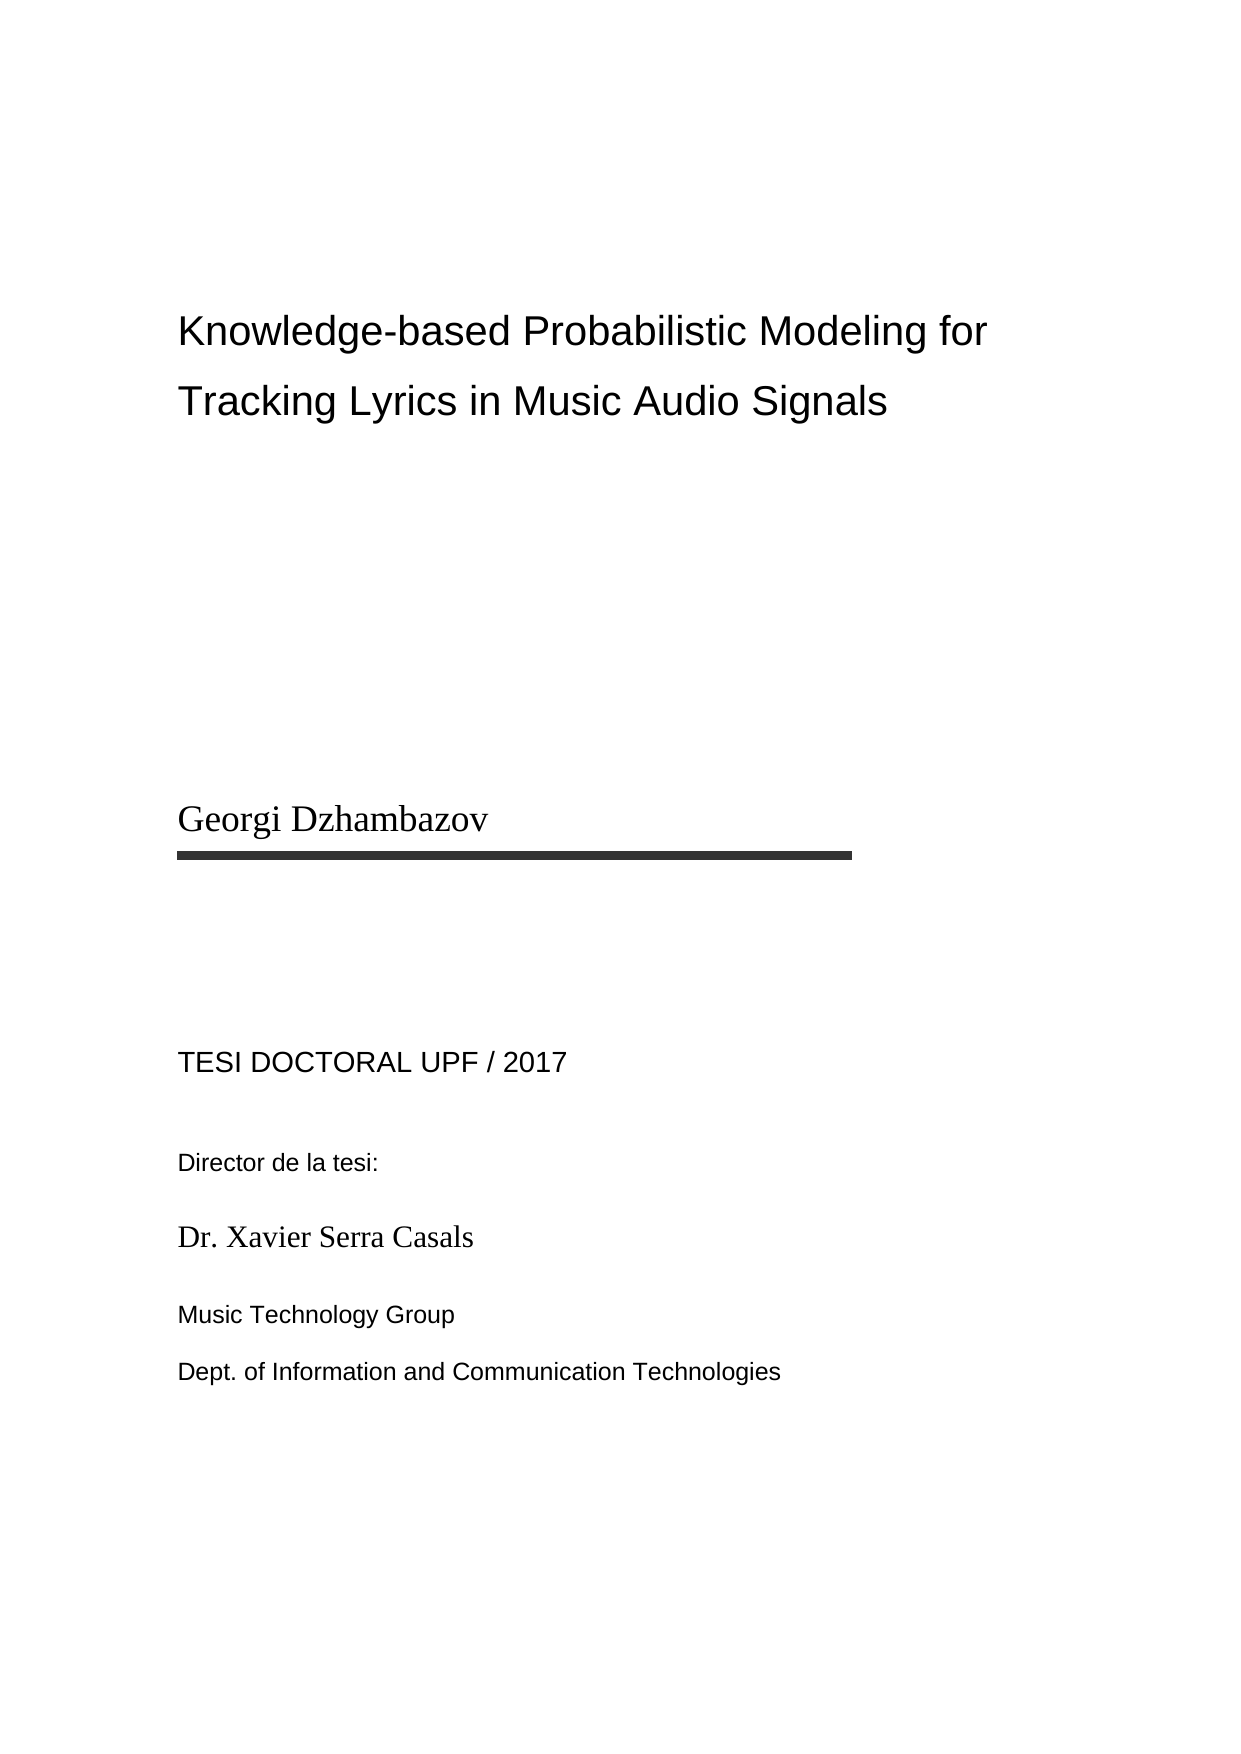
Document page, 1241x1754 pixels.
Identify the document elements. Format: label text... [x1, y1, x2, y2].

text Georgi Dzhambazov [177, 798, 1063, 840]
text Director de la tesi: [177, 1148, 1063, 1176]
text Knowledge-based Probabilistic Modeling for Tracking Lyrics in Music Audio Signals [177, 308, 1063, 424]
text TESI DOCTORAL UPF / 2017 [177, 1046, 1063, 1079]
text Dept. of Information and Communication Technologies [177, 1357, 1063, 1385]
text Music Technology Group [177, 1300, 1063, 1328]
text Dr. Xavier Serra Casals [177, 1219, 1063, 1254]
